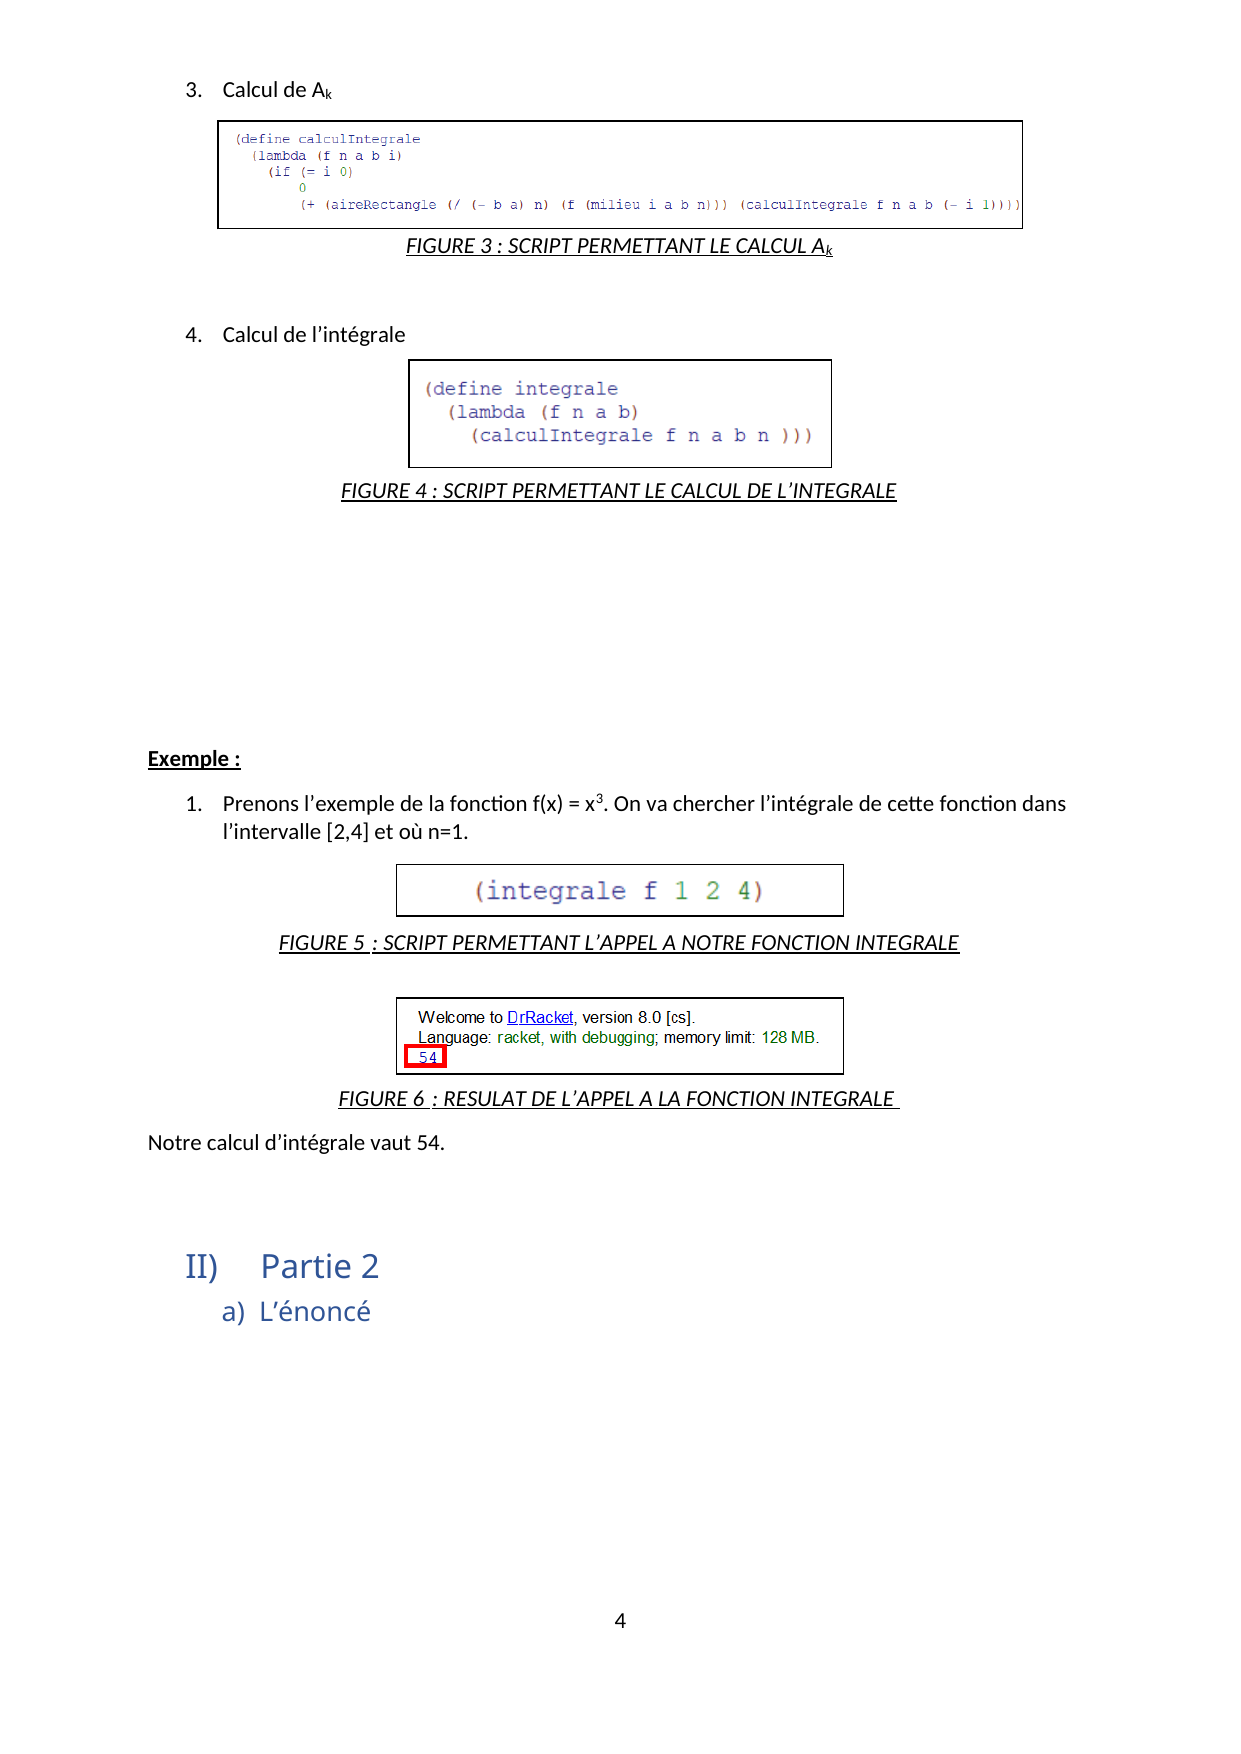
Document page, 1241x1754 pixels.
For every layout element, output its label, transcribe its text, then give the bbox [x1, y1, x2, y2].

text Exemple : [148, 744, 1093, 772]
text FIGURE 5 : SCRIPT PERMETTANT L’APPEL A NOTRE FONCTION INTEGRALE [148, 928, 1093, 956]
text FIGURE 3 : SCRIPT PERMETTANT LE CALCUL Ak [148, 231, 1093, 259]
list Calcul de Ak [185, 75, 1093, 103]
list Partie 2 [185, 1243, 1093, 1288]
list L’énoncé [221, 1292, 1093, 1329]
text FIGURE 4 : SCRIPT PERMETTANT LE CALCUL DE L’INTEGRALE [148, 476, 1093, 504]
list [410, 361, 831, 467]
text FIGURE 6 : RESULAT DE L’APPEL A LA FONCTION INTEGRALE [148, 1084, 1093, 1112]
list Prenons l’exemple de la fonction f(x) = x3. On va chercher l’intégrale de cette fonction dans l’intervalle [2,4] et où n=1. [185, 789, 1093, 845]
list Calcul de l’intégrale [185, 320, 1093, 348]
text Notre calcul d’intégrale vaut 54. [148, 1128, 1093, 1157]
